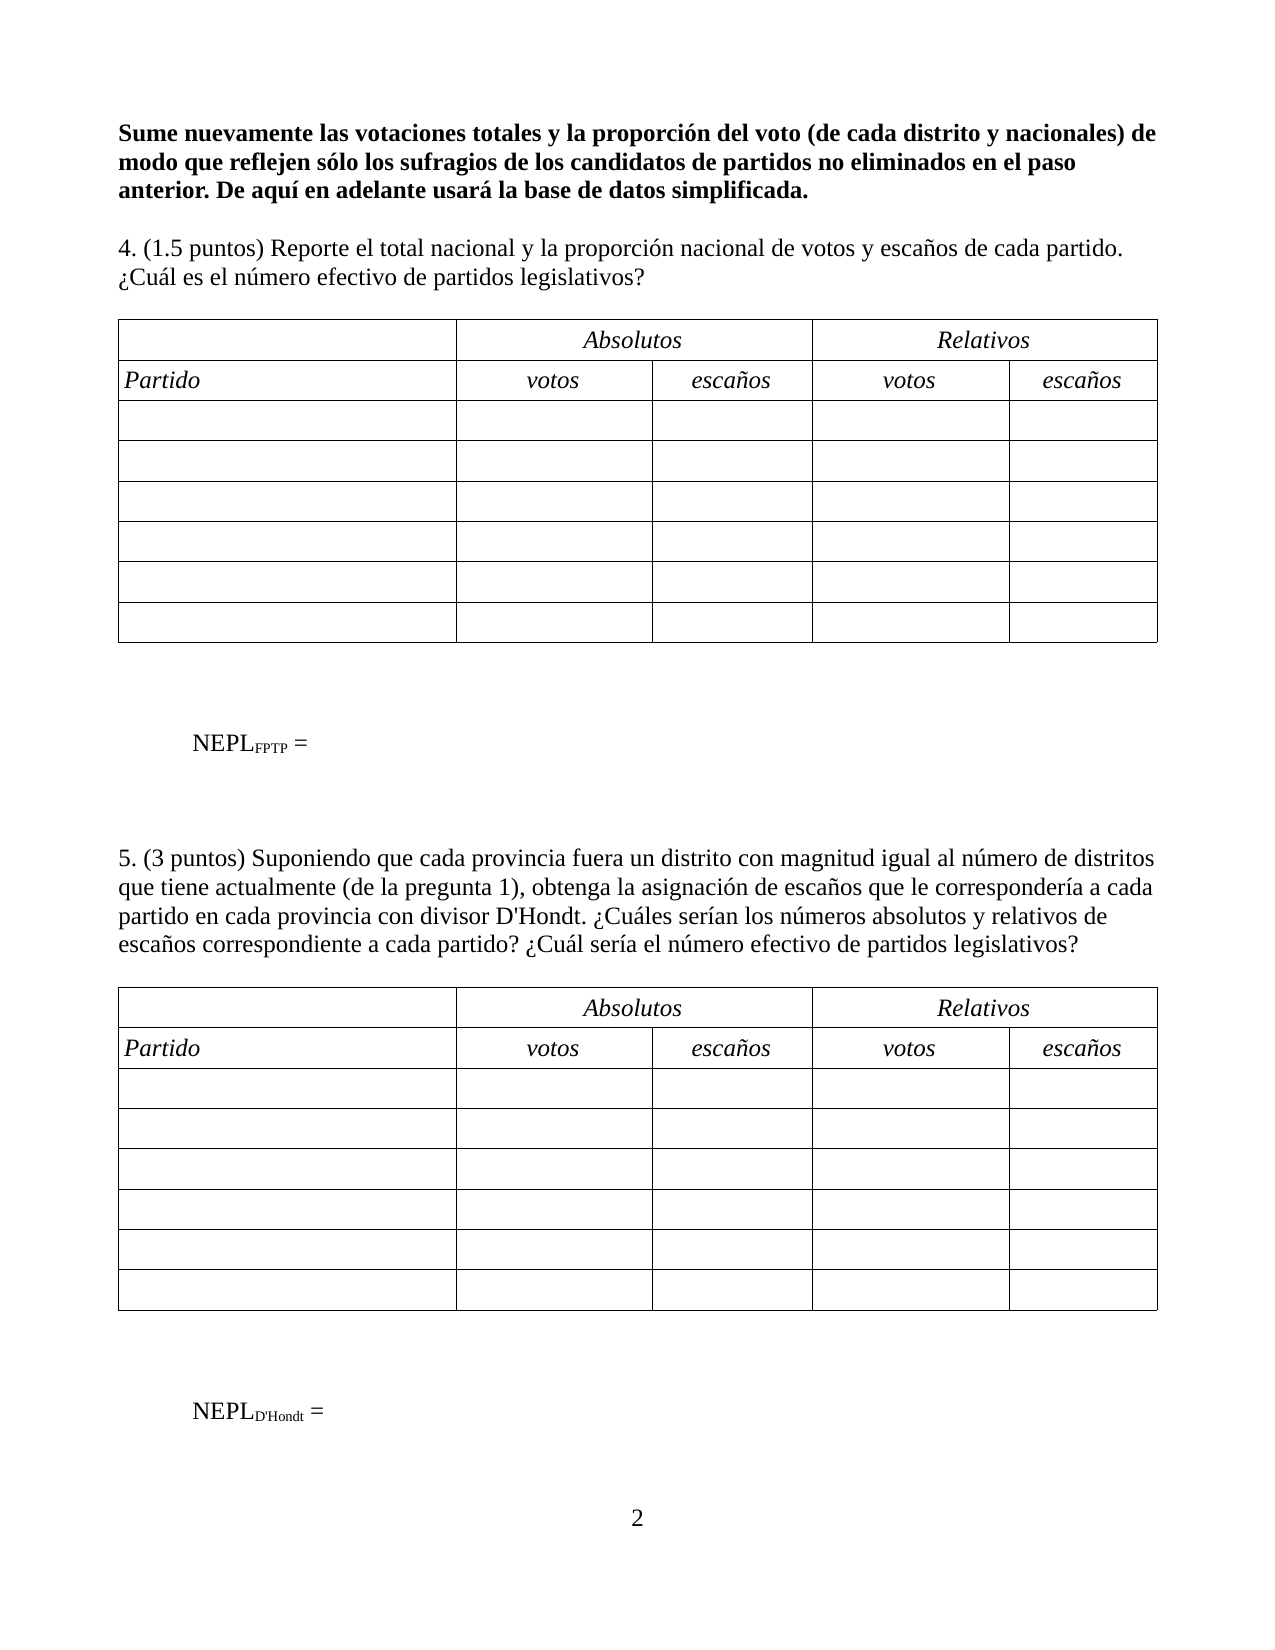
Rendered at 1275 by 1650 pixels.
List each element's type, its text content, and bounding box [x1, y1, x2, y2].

table_header Absolutos [457, 320, 812, 360]
table_cell [119, 1109, 456, 1148]
table_cell [457, 1230, 652, 1269]
table_cell [119, 1270, 456, 1309]
table_cell [119, 482, 456, 521]
table_cell [1010, 522, 1157, 561]
table_cell [119, 1069, 456, 1108]
table_cell [1010, 1190, 1157, 1229]
table_cell [653, 1149, 812, 1188]
table_cell [653, 1109, 812, 1148]
table_cell [1010, 1149, 1157, 1188]
table_cell [813, 1109, 1009, 1148]
table_cell [119, 1230, 456, 1269]
table_cell [1010, 1069, 1157, 1108]
table_header [119, 988, 456, 1027]
table_cell [1010, 1109, 1157, 1148]
table_cell [1010, 1270, 1157, 1309]
table_cell [653, 562, 812, 602]
table_cell Partido [119, 361, 456, 400]
table_cell [813, 482, 1009, 521]
table_cell escaños [653, 361, 812, 400]
table_cell [119, 562, 456, 602]
table_header Relativos [813, 988, 1157, 1027]
table_cell [1010, 603, 1157, 642]
table_cell [457, 1109, 652, 1148]
table_cell [813, 1230, 1009, 1269]
table_cell [457, 522, 652, 561]
table_cell [119, 1190, 456, 1229]
table_cell [457, 482, 652, 521]
table_cell [813, 1149, 1009, 1188]
text Sume nuevamente las votaciones totales y la proporción del voto (de cada distrito y nacionales) de modo que reflejen sólo los sufragios de los candidatos de partidos no eliminados en el paso anterior. De aquí en adelante usará la base de datos simplificada. [118, 118, 1157, 204]
table_cell [119, 603, 456, 642]
table_cell [653, 522, 812, 561]
table_cell [457, 1149, 652, 1188]
text 5. (3 puntos) Suponiendo que cada provincia fuera un distrito con magnitud igual al número de distritos que tiene actualmente (de la pregunta 1), obtenga la asignación de escaños que le correspondería a cada partido en cada provincia con divisor D'Hondt. ¿Cuáles serían los números absolutos y relativos de escaños correspondiente a cada partido? ¿Cuál sería el número efectivo de partidos legislativos? [118, 843, 1157, 958]
table_header [119, 320, 456, 360]
table_cell [119, 401, 456, 440]
table_cell [457, 562, 652, 602]
table_cell escaños [1010, 361, 1157, 400]
text NEPLD'Hondt = [118, 1396, 1157, 1424]
table_cell [813, 1069, 1009, 1108]
table_cell [653, 441, 812, 481]
table_cell escaños [653, 1028, 812, 1068]
table_cell votos [457, 361, 652, 400]
table_cell Partido [119, 1028, 456, 1068]
table_cell [1010, 401, 1157, 440]
table_cell [119, 522, 456, 561]
table_cell [813, 562, 1009, 602]
table_cell [119, 1149, 456, 1188]
table_cell [1010, 482, 1157, 521]
table_cell [813, 401, 1009, 440]
table_cell votos [813, 1028, 1009, 1068]
table_cell [457, 1270, 652, 1309]
table_cell [653, 482, 812, 521]
table_cell votos [813, 361, 1009, 400]
table_cell [653, 1270, 812, 1309]
text 4. (1.5 puntos) Reporte el total nacional y la proporción nacional de votos y escaños de cada partido. ¿Cuál es el número efectivo de partidos legislativos? [118, 233, 1157, 291]
table_cell [813, 441, 1009, 481]
table_cell [813, 1190, 1009, 1229]
table_cell [1010, 1230, 1157, 1269]
table_cell escaños [1010, 1028, 1157, 1068]
table_cell [457, 401, 652, 440]
table_cell [1010, 441, 1157, 481]
table_cell [457, 1069, 652, 1108]
table_header Relativos [813, 320, 1157, 360]
table_cell [653, 401, 812, 440]
table_cell [1010, 562, 1157, 602]
table_cell [119, 441, 456, 481]
table_cell [457, 1190, 652, 1229]
table_cell [653, 1190, 812, 1229]
table_header Absolutos [457, 988, 812, 1027]
table_cell [653, 603, 812, 642]
table_cell [813, 603, 1009, 642]
text NEPLFPTP = [118, 728, 1157, 757]
table_cell [653, 1069, 812, 1108]
table_cell [457, 441, 652, 481]
table_cell [813, 522, 1009, 561]
table_cell [457, 603, 652, 642]
table_cell votos [457, 1028, 652, 1068]
table_cell [813, 1270, 1009, 1309]
table_cell [653, 1230, 812, 1269]
